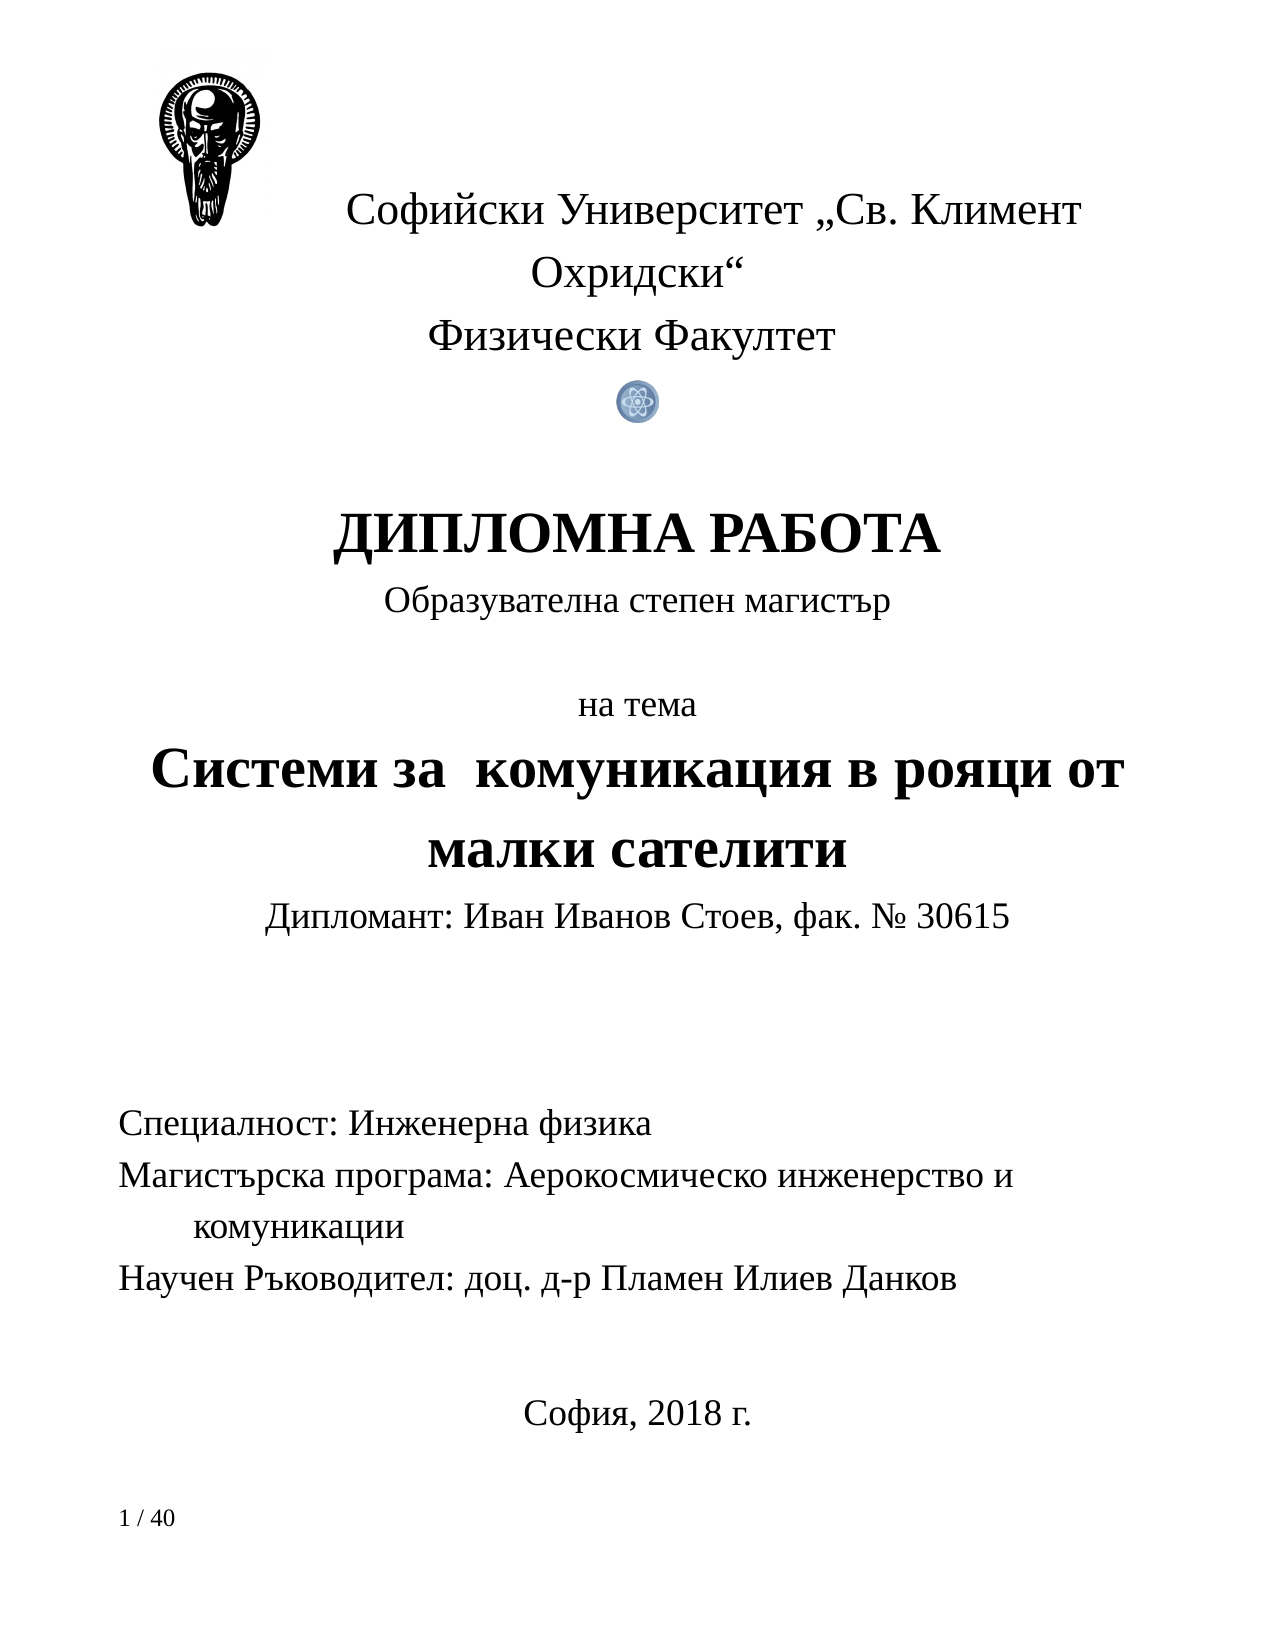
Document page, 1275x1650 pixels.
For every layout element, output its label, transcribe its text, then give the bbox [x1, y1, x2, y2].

text Специалност: Инженерна физика [118, 1100, 1157, 1143]
text Научен Ръководител: доц. д-р Пламен Илиев Данков [118, 1255, 1157, 1333]
text ДИПЛОМНА РАБОТА [118, 497, 1157, 564]
text Дипломант: Иван Иванов Стоев, фак. № 30615 [118, 894, 1157, 937]
text София, 2018 г. [118, 1390, 1157, 1433]
text Образувателна степен магистър [118, 578, 1157, 621]
text Системи за комуникация в рояци от малки сателити [118, 733, 1157, 880]
picture [149, 54, 272, 234]
text Магистърска програма: Аерокосмическо инженерство и комуникации [118, 1152, 1157, 1247]
text Физически Факултет [118, 308, 1157, 361]
text Софийски Университет „Св. Климент Охридски“ [118, 181, 1157, 297]
text на тема [118, 681, 1157, 724]
picture [612, 376, 663, 427]
